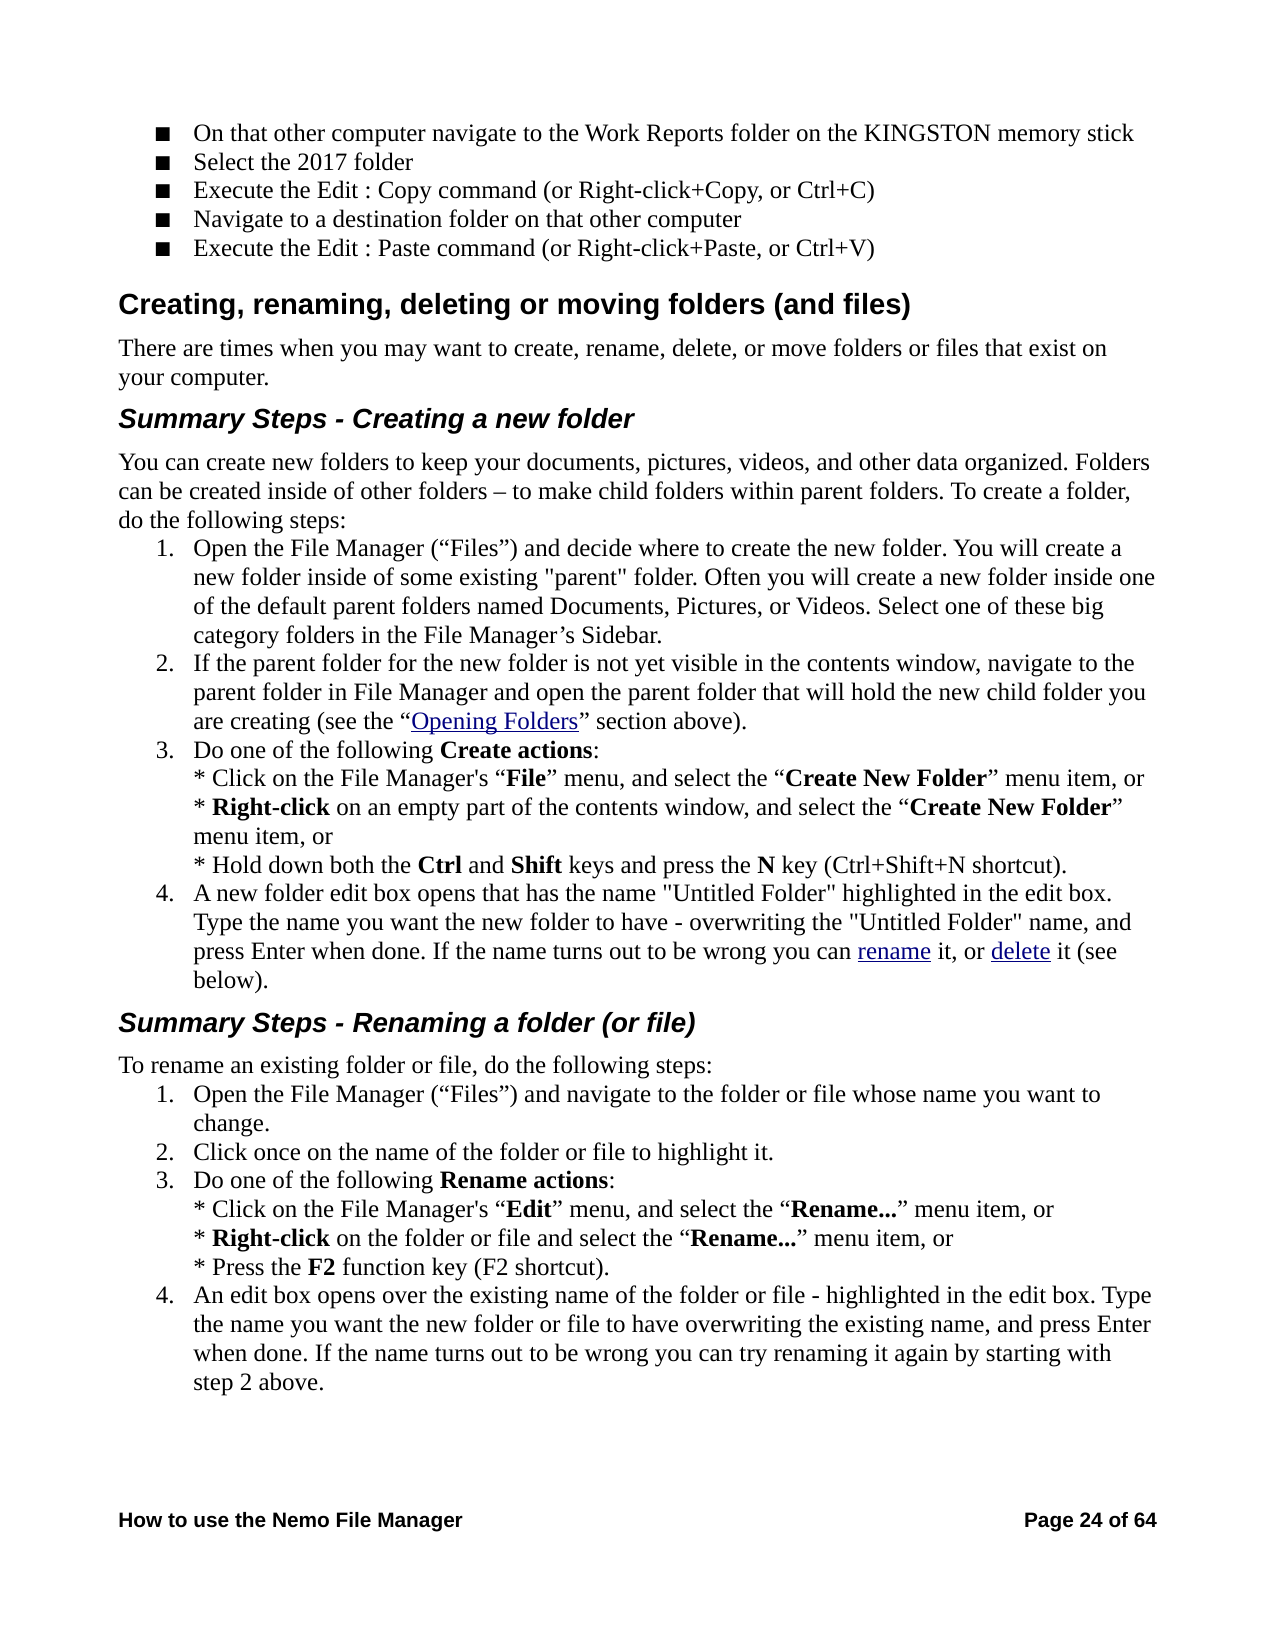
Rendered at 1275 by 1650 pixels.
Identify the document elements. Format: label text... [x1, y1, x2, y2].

subtitle Creating, renaming, deleting or moving folders (and files) [118, 287, 1157, 320]
list Open the File Manager (“Files”) and navigate to the folder or file whose name you want to change. [156, 1079, 1157, 1137]
list Execute the Edit : Copy command (or Right-click+Copy, or Ctrl+C) [156, 176, 1157, 204]
list Do one of the following Create actions: * Click on the File Manager's “File” menu, and select the “Create New Folder” menu item, or * Right-click on an empty part of the contents window, and select the “Create New Folder” menu item, or * Hold down both the Ctrl and Shift keys and press the N key (Ctrl+Shift+N shortcut). [156, 735, 1157, 878]
list Select the 2017 folder [156, 147, 1157, 176]
text To rename an existing folder or file, do the following steps: [118, 1050, 1157, 1079]
list A new folder edit box opens that has the name "Untitled Folder" highlighted in the edit box. Type the name you want the new folder to have - overwriting the "Untitled Folder" name, and press Enter when done. If the name turns out to be wrong you can rename it, or delete it (see below). [156, 878, 1157, 993]
list Navigate to a destination folder on that other computer [156, 204, 1157, 233]
list On that other computer navigate to the Work Reports folder on the KINGSTON memory stick [156, 118, 1157, 147]
list If the parent folder for the new folder is not yet visible in the contents window, navigate to the parent folder in File Manager and open the parent folder that will hold the new child folder you are creating (see the “Opening Folders” section above). [156, 648, 1157, 735]
subtitle Summary Steps - Renaming a folder (or file) [118, 1006, 1157, 1038]
list Execute the Edit : Paste command (or Right-click+Paste, or Ctrl+V) [156, 233, 1157, 262]
text There are times when you may want to create, rename, delete, or move folders or files that exist on your computer. [118, 333, 1157, 390]
list Do one of the following Rename actions: * Click on the File Manager's “Edit” menu, and select the “Rename...” menu item, or * Right-click on the folder or file and select the “Rename...” menu item, or * Press the F2 function key (F2 shortcut). [156, 1165, 1157, 1280]
list Open the File Manager (“Files”) and decide where to create the new folder. You will create a new folder inside of some existing "parent" folder. Often you will create a new folder inside one of the default parent folders named Documents, Pictures, or Videos. Select one of these big category folders in the File Manager’s Sidebar. [156, 533, 1157, 648]
list Click once on the name of the folder or file to highlight it. [156, 1137, 1157, 1165]
subtitle Summary Steps - Creating a new folder [118, 403, 1157, 435]
text You can create new folders to keep your documents, pictures, videos, and other data organized. Folders can be created inside of other folders – to make child folders within parent folders. To create a folder, do the following steps: [118, 447, 1157, 533]
list An edit box opens over the existing name of the folder or file - highlighted in the edit box. Type the name you want the new folder or file to have overwriting the existing name, and press Enter when done. If the name turns out to be wrong you can try renaming it again by starting with step 2 above. [156, 1280, 1157, 1395]
